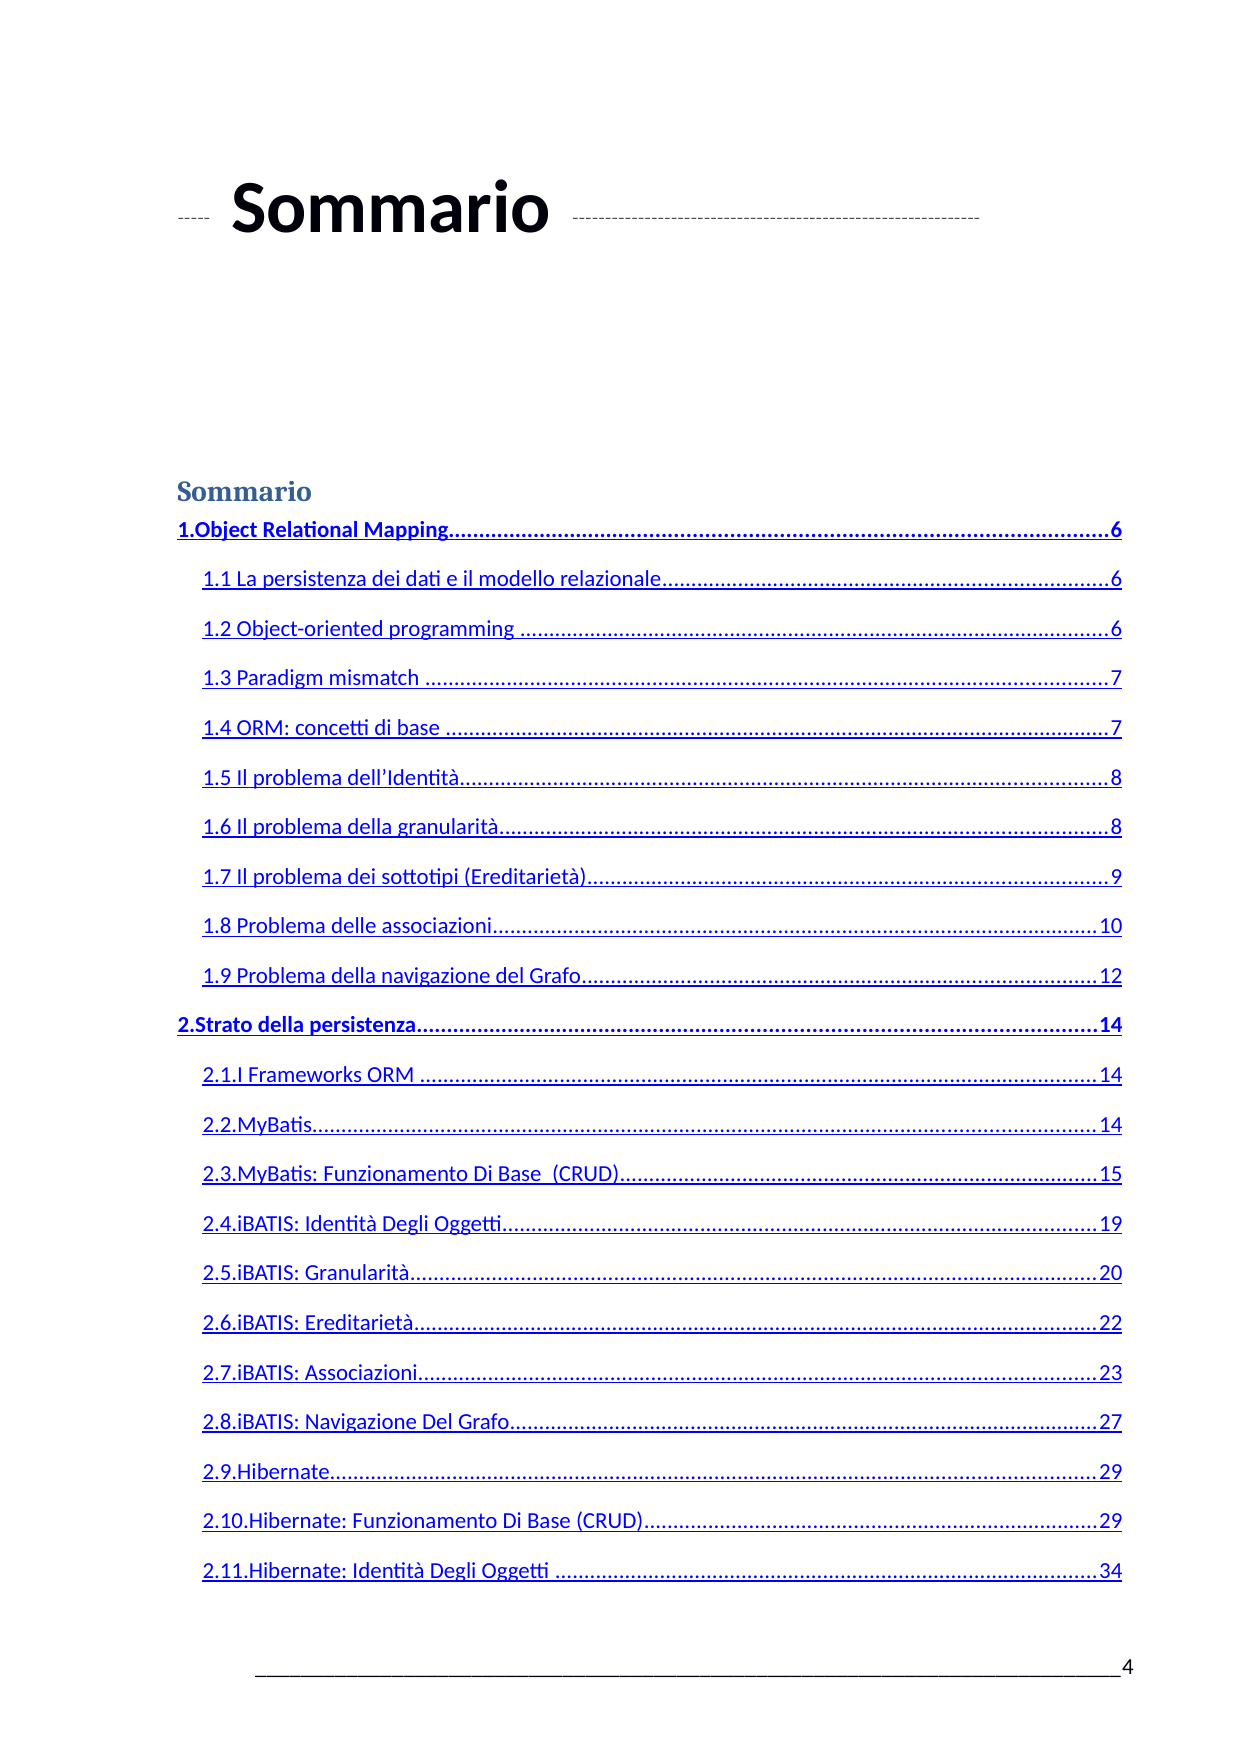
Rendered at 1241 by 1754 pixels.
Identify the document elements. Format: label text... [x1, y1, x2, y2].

text 2.5.iBATIS: Granularità 20 [202, 1258, 1122, 1283]
text 2.Strato della persistenza 14 [177, 1010, 1122, 1035]
text 1.7 Il problema dei sottotipi (Ereditarietà) 9 [202, 861, 1122, 886]
text 1.6 Il problema della granularità 8 [202, 812, 1122, 836]
text 2.2.MyBatis 14 [202, 1109, 1122, 1134]
text 2.7.iBATIS: Associazioni 23 [202, 1357, 1122, 1382]
text 1.5 Il problema dell’Identità 8 [202, 762, 1122, 787]
text 1.2 Object-oriented programming 6 [202, 613, 1122, 638]
text 2.6.iBATIS: Ereditarietà 22 [202, 1307, 1122, 1332]
text 2.1.I Frameworks ORM 14 [202, 1059, 1122, 1084]
text 1.9 Problema della navigazione del Grafo 12 [202, 960, 1122, 985]
subtitle Sommario [177, 476, 1122, 509]
text 2.10.Hibernate: Funzionamento Di Base (CRUD) 29 [202, 1506, 1122, 1531]
text 2.3.MyBatis: Funzionamento Di Base (CRUD) 15 [202, 1159, 1122, 1183]
text 1.8 Problema delle associazioni 10 [202, 911, 1122, 936]
text 2.11.Hibernate: Identità Degli Oggetti 34 [202, 1555, 1122, 1580]
text 1.4 ORM: concetti di base 7 [202, 712, 1122, 737]
text 1.3 Paradigm mismatch 7 [202, 663, 1122, 688]
text 1.1 La persistenza dei dati e il modello relazionale 6 [202, 564, 1122, 588]
text 2.8.iBATIS: Navigazione Del Grafo 27 [202, 1407, 1122, 1431]
text 1.Object Relational Mapping 6 [177, 514, 1122, 539]
text 2.9.Hibernate 29 [202, 1456, 1122, 1481]
text 2.4.iBATIS: Identità Degli Oggetti 19 [202, 1208, 1122, 1233]
text ––––– Sommario –––––––––––––––––––––––––––––––––––––––––––––––––––––––––––––– [177, 159, 1122, 251]
